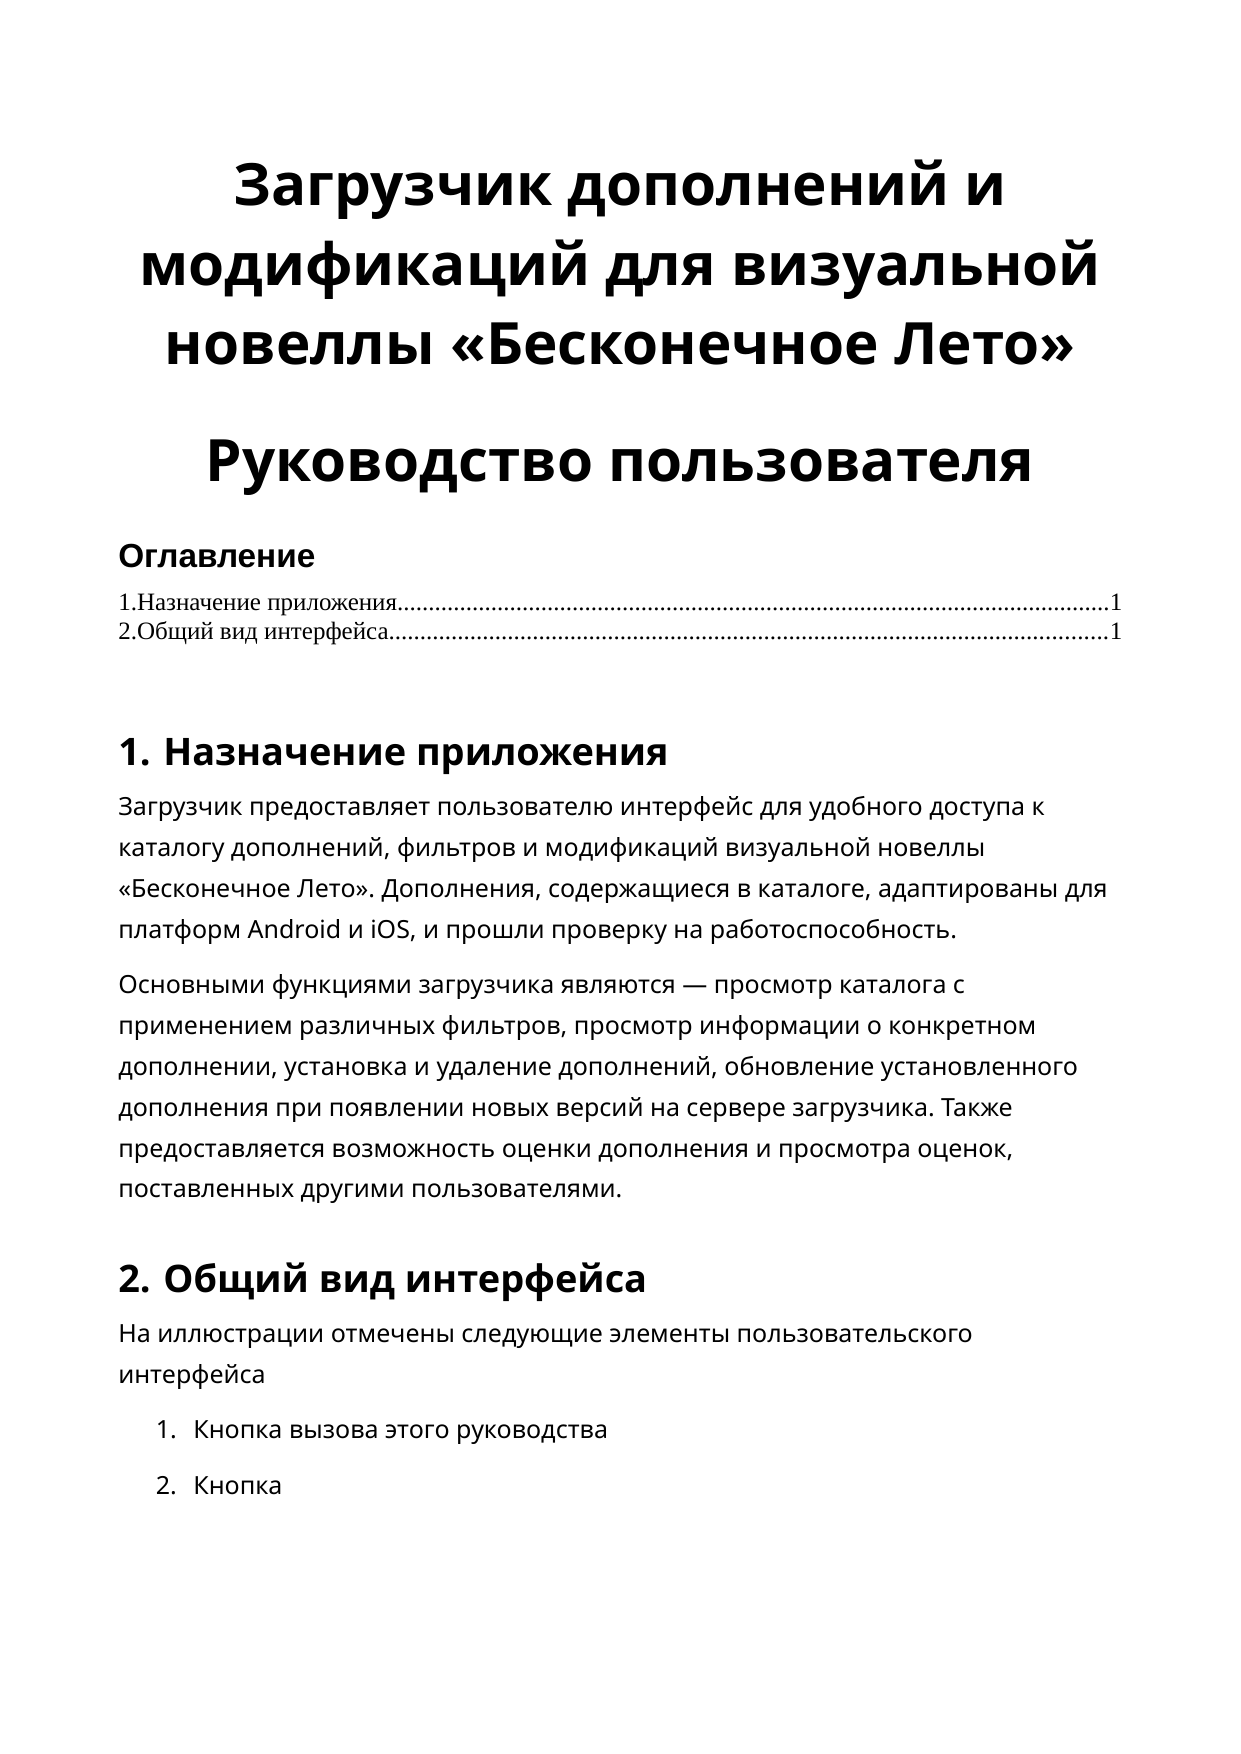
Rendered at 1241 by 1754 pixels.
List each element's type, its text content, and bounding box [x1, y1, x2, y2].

text Основными функциями загрузчика являются — просмотр каталога с применением различных фильтров, просмотр информации о конкретном дополнении, установка и удаление дополнений, обновление установленного дополнения при появлении новых версий на сервере загрузчика. Также предоставляется возможность оценки дополнения и просмотра оценок, поставленных другими пользователями. [118, 967, 1122, 1205]
subtitle Оглавление [118, 536, 1122, 574]
text На иллюстрации отмечены следующие элементы пользовательского интерфейса [118, 1316, 1122, 1391]
subtitle Назначение приложения [118, 725, 1122, 777]
text 1.Назначение приложения 1 [118, 587, 1122, 616]
subtitle Общий вид интерфейса [118, 1252, 1122, 1303]
title Загрузчик дополнений и модификаций для визуальной новеллы «Бесконечное Лето» [118, 143, 1122, 382]
list Кнопка [156, 1467, 1122, 1501]
title Руководство пользователя [118, 419, 1122, 498]
text 2.Общий вид интерфейса 1 [118, 616, 1122, 644]
list Кнопка вызова этого руководства [156, 1412, 1122, 1446]
text Загрузчик предоставляет пользователю интерфейс для удобного доступа к каталогу дополнений, фильтров и модификаций визуальной новеллы «Бесконечное Лето». Дополнения, содержащиеся в каталоге, адаптированы для платформ Android и iOS, и прошли проверку на работоспособность. [118, 789, 1122, 946]
